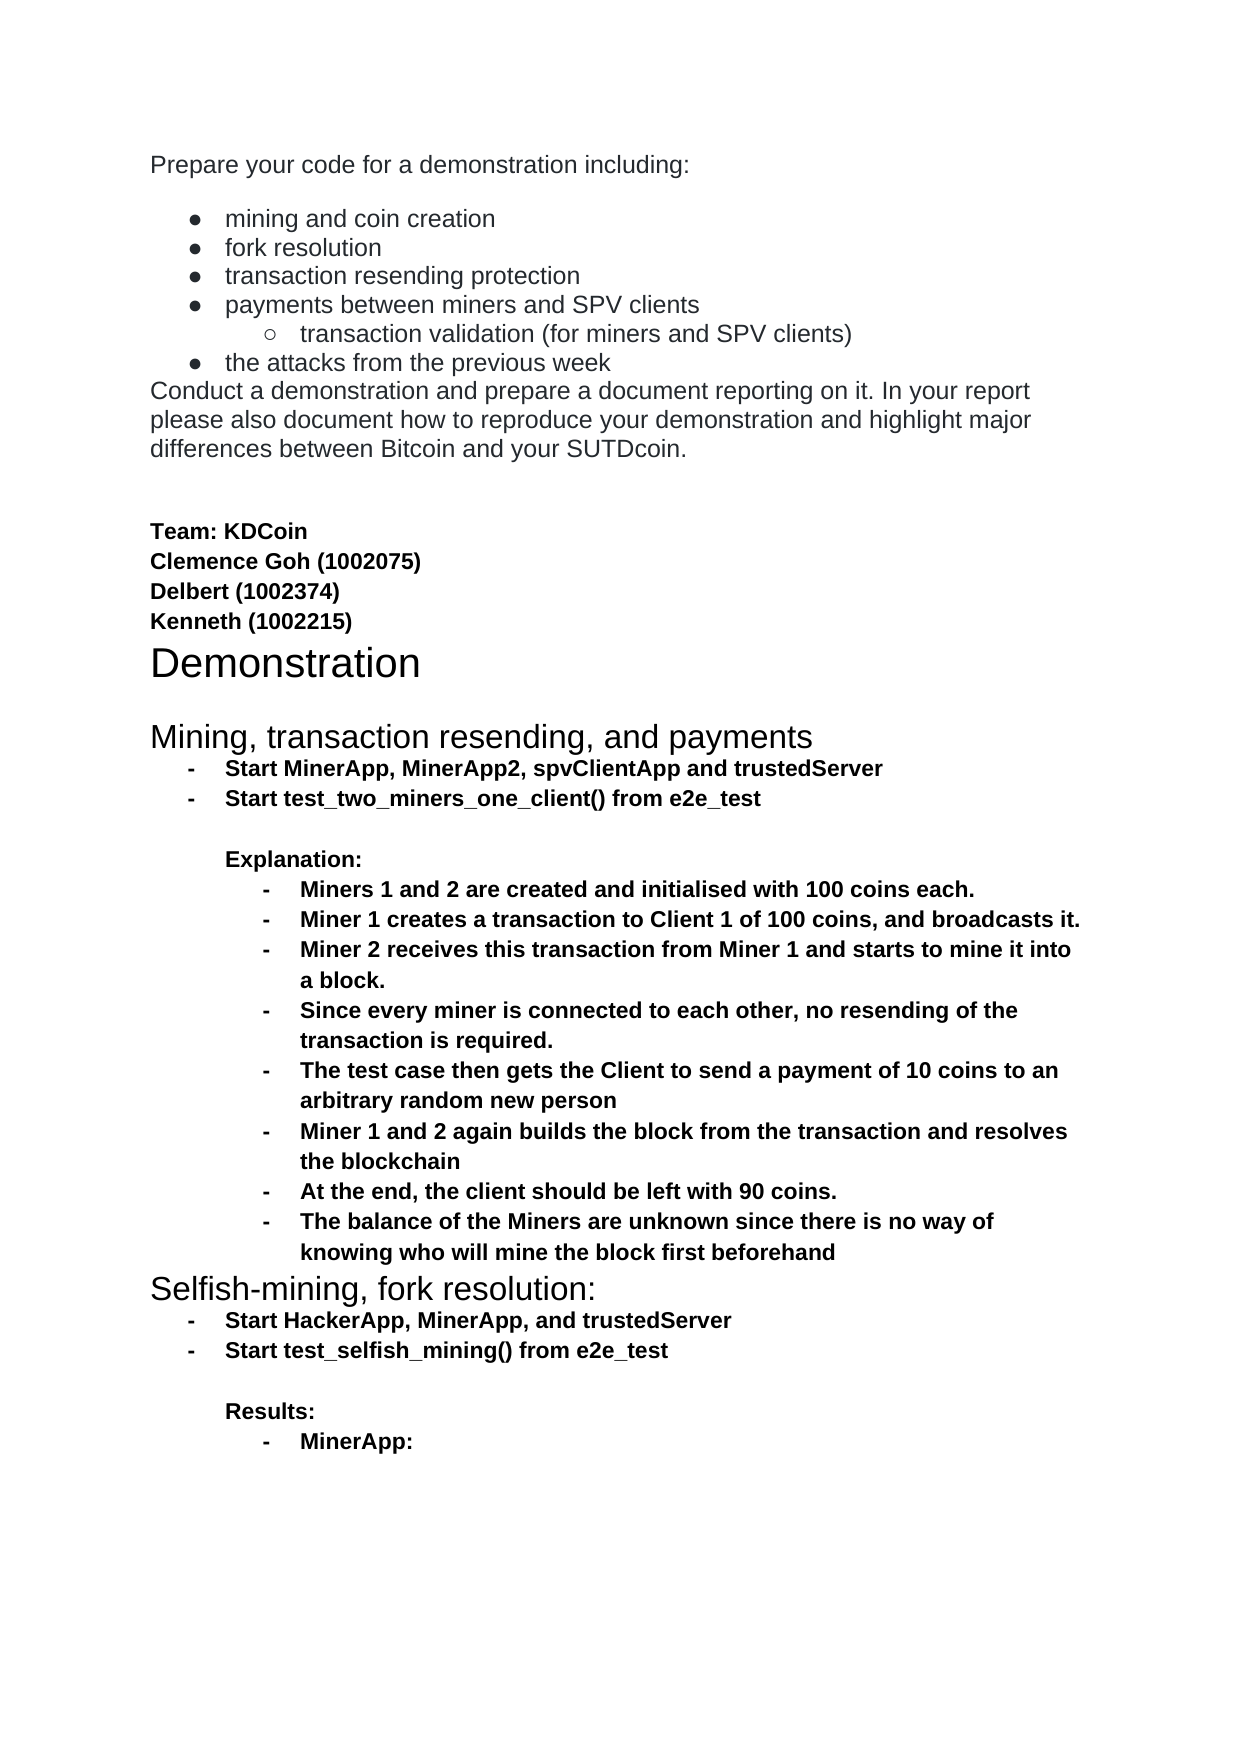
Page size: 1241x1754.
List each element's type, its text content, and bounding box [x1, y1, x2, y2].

list The test case then gets the Client to send a payment of 10 coins to an arbitrary random new person [262, 1057, 1090, 1114]
list Since every miner is connected to each other, no resending of the transaction is required. [262, 997, 1090, 1053]
subtitle Mining, transaction resending, and payments [150, 717, 1090, 755]
list Miner 1 creates a transaction to Client 1 of 100 coins, and broadcasts it. [262, 906, 1090, 932]
text Clemence Goh (1002075) [150, 548, 1090, 574]
text Prepare your code for a demonstration including: [150, 150, 1090, 179]
list MinerApp: [262, 1428, 1090, 1454]
text Results: [150, 1398, 1090, 1424]
list Start test_two_miners_one_client() from e2e_test [187, 785, 1090, 812]
subtitle Demonstration [150, 638, 1090, 686]
text Conduct a demonstration and prepare a document reporting on it. In your report please also document how to reproduce your demonstration and highlight major differences between Bitcoin and your SUTDcoin. [150, 376, 1090, 462]
text Delbert (1002374) [150, 578, 1090, 604]
list Miners 1 and 2 are created and initialised with 100 coins each. [262, 876, 1090, 902]
list Miner 2 receives this transaction from Miner 1 and starts to mine it into a block. [262, 936, 1090, 993]
list Start test_selfish_mining() from e2e_test [187, 1337, 1090, 1364]
list At the end, the client should be left with 90 coins. [262, 1178, 1090, 1204]
text Kenneth (1002215) [150, 608, 1090, 635]
list The balance of the Miners are unknown since there is no way of knowing who will mine the block first beforehand [262, 1208, 1090, 1265]
text Team: KDCoin [150, 518, 1090, 544]
list payments between miners and SPV clients [187, 290, 1090, 319]
list Miner 1 and 2 again builds the block from the transaction and resolves the blockchain [262, 1118, 1090, 1174]
text Explanation: [225, 846, 1090, 872]
list transaction validation (for miners and SPV clients) [262, 319, 1090, 347]
list Start HackerApp, MinerApp, and trustedServer [187, 1307, 1090, 1333]
list mining and coin creation [187, 204, 1090, 232]
list Start MinerApp, MinerApp2, spvClientApp and trustedServer [187, 755, 1090, 781]
list transaction resending protection [187, 261, 1090, 290]
list fork resolution [187, 232, 1090, 261]
list the attacks from the previous week [187, 347, 1090, 376]
subtitle Selfish-mining, fork resolution: [150, 1269, 1090, 1307]
